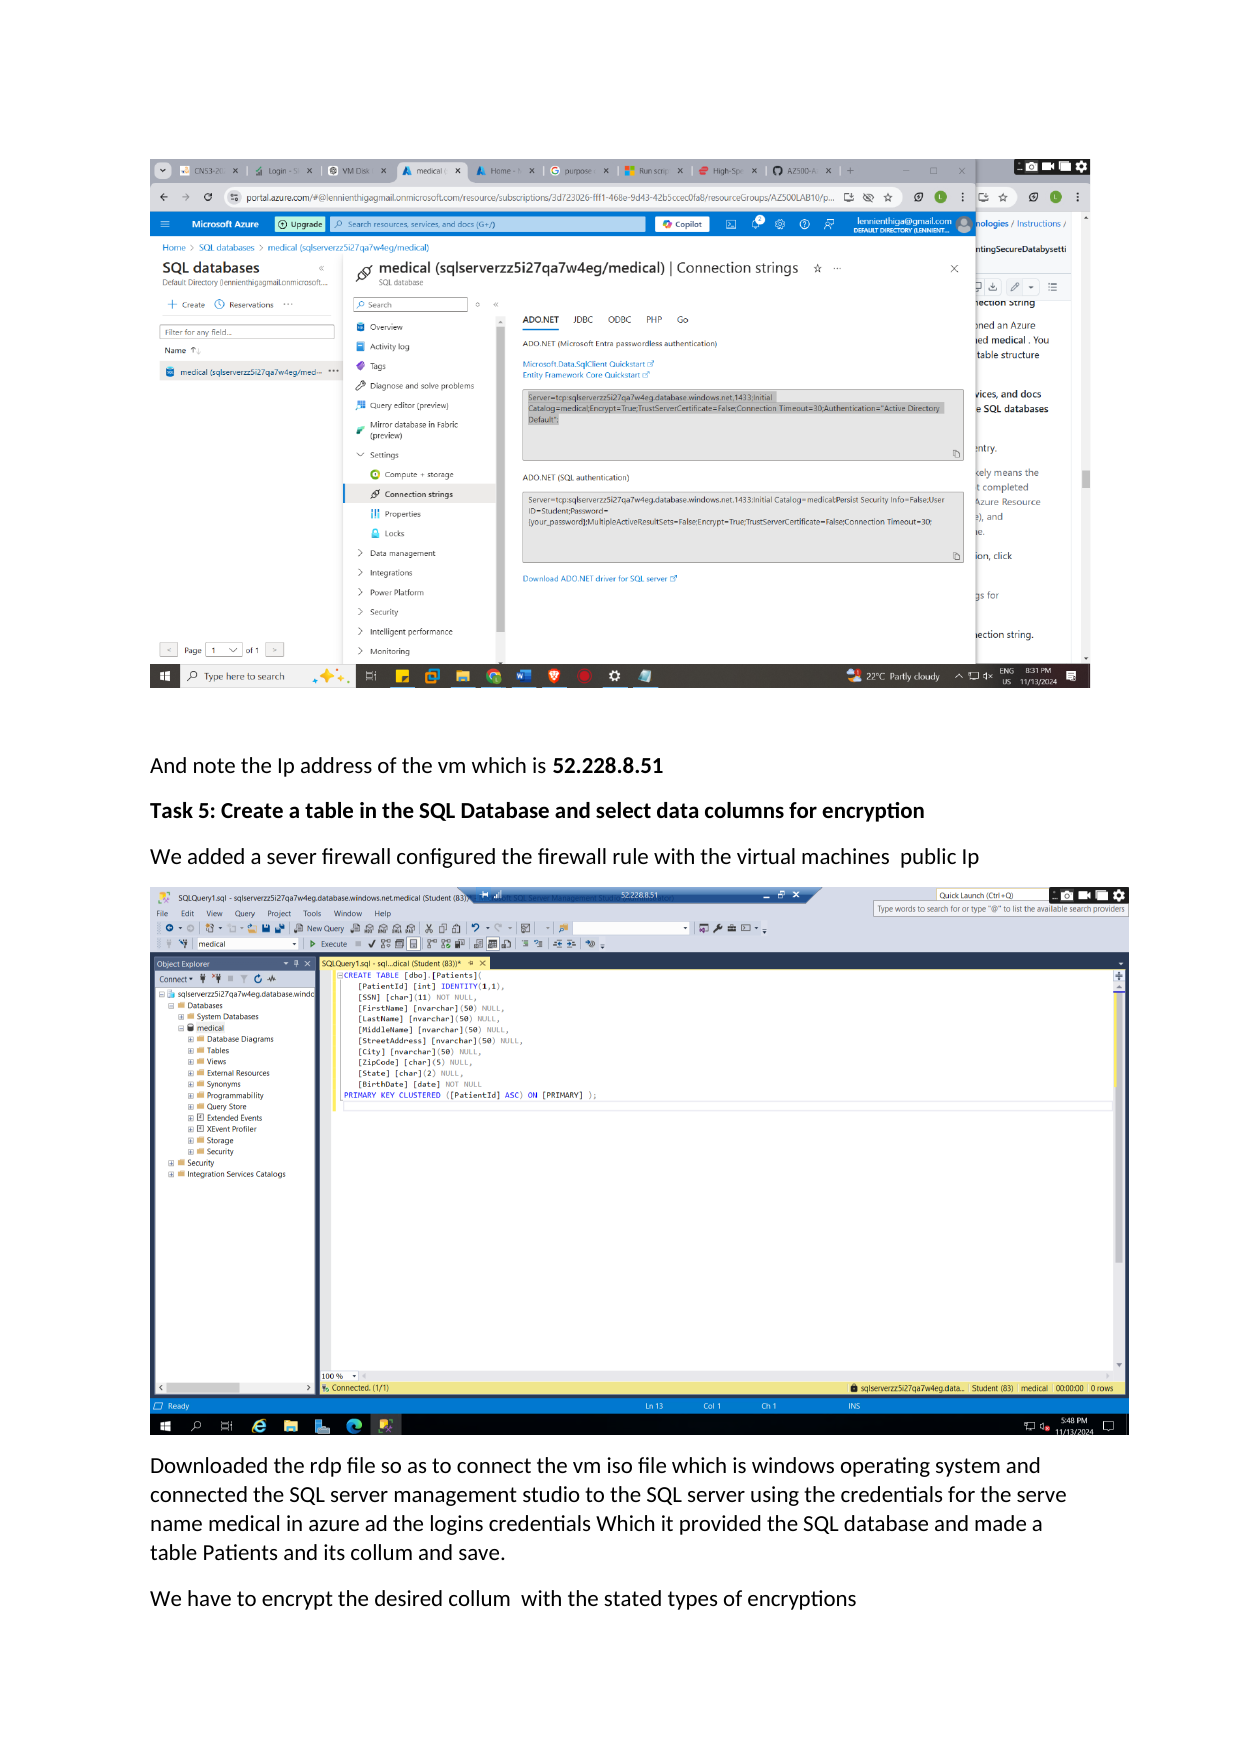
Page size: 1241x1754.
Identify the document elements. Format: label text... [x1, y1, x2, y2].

text We have to encrypt the desired collum with the stated types of encryptions [150, 1584, 1090, 1612]
text Downloaded the rdp file so as to connect the vm iso file which is windows operating system and connected the SQL server management studio to the SQL server using the credentials for the serve name medical in azure ad the logins credentials Which it provided the SQL database and made a table Patients and its collum and save. [150, 1452, 1090, 1566]
text Task 5: Create a table in the SQL Database and select data columns for encryption [150, 797, 1090, 824]
text We added a sever firewall configured the firewall rule with the virtual machines public Ip [150, 842, 1090, 870]
text And note the Ip address of the vm which is 52.228.8.51 [150, 751, 1090, 779]
